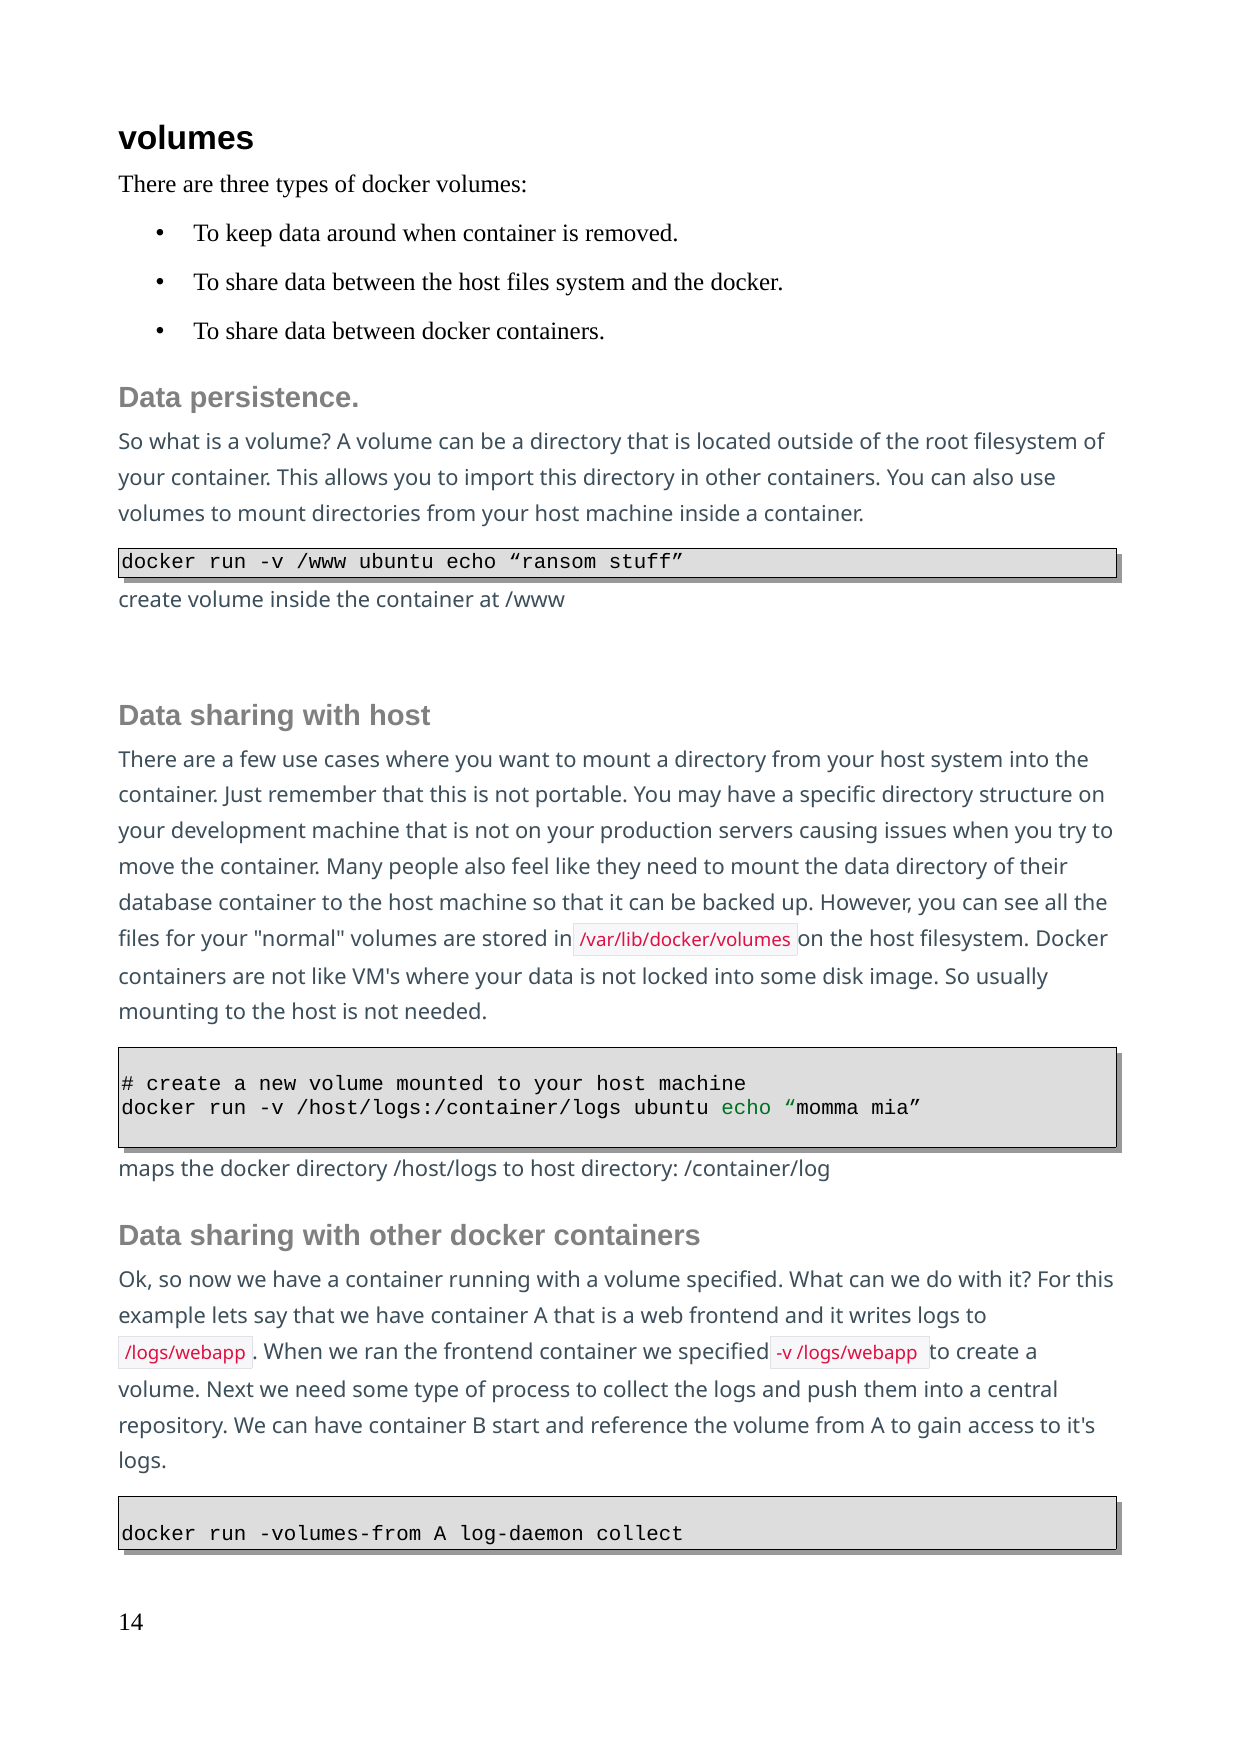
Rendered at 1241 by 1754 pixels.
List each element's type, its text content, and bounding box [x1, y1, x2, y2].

text docker run -volumes-from A log-daemon collect [119, 1519, 1116, 1549]
text docker run -v /host/logs:/container/logs ubuntu echo “momma mia” [119, 1094, 1116, 1118]
list To share data between the host files system and the docker. [156, 267, 1122, 296]
text maps the docker directory /host/logs to host directory: /container/log [118, 1153, 1122, 1183]
text docker run -v /www ubuntu echo “ransom stuff” [119, 549, 1116, 577]
text There are three types of docker volumes: [118, 169, 1122, 198]
list To keep data around when container is removed. [156, 218, 1122, 247]
text So what is a volume? A volume can be a directory that is located outside of the root filesystem of your container. This allows you to import this directory in other containers. You can also use volumes to mount directories from your host machine inside a container. [118, 426, 1122, 527]
subtitle Data sharing with other docker containers [118, 1218, 1122, 1252]
text Ok, so now we have a container running with a volume specified. What can we do with it? For this example lets say that we have container A that is a web frontend and it writes logs to /logs/webapp. When we ran the frontend container we specified-v /logs/webapp to create a volume. Next we need some type of process to collect the logs and push them into a central repository. We can have container B start and reference the volume from A to gain access to it's logs. [118, 1264, 1122, 1475]
list To share data between docker containers. [156, 316, 1122, 345]
subtitle volumes [118, 118, 1122, 157]
text # create a new volume mounted to your host machine [119, 1070, 1116, 1094]
subtitle Data sharing with host [118, 697, 1122, 731]
text create volume inside the container at /www [118, 583, 1122, 613]
text There are a few use cases where you want to mount a directory from your host system into the container. Just remember that this is not portable. You may have a specific directory structure on your development machine that is not on your production servers causing issues when you try to move the container. Many people also feel like they need to mount the data directory of their database container to the host machine so that it can be backed up. However, you can see all the files for your "normal" volumes are stored in/var/lib/docker/volumeson the host filesystem. Docker containers are not like VM's where your data is not locked into some disk image. So usually mounting to the host is not needed. [118, 743, 1122, 1026]
subtitle Data persistence. [118, 380, 1122, 414]
